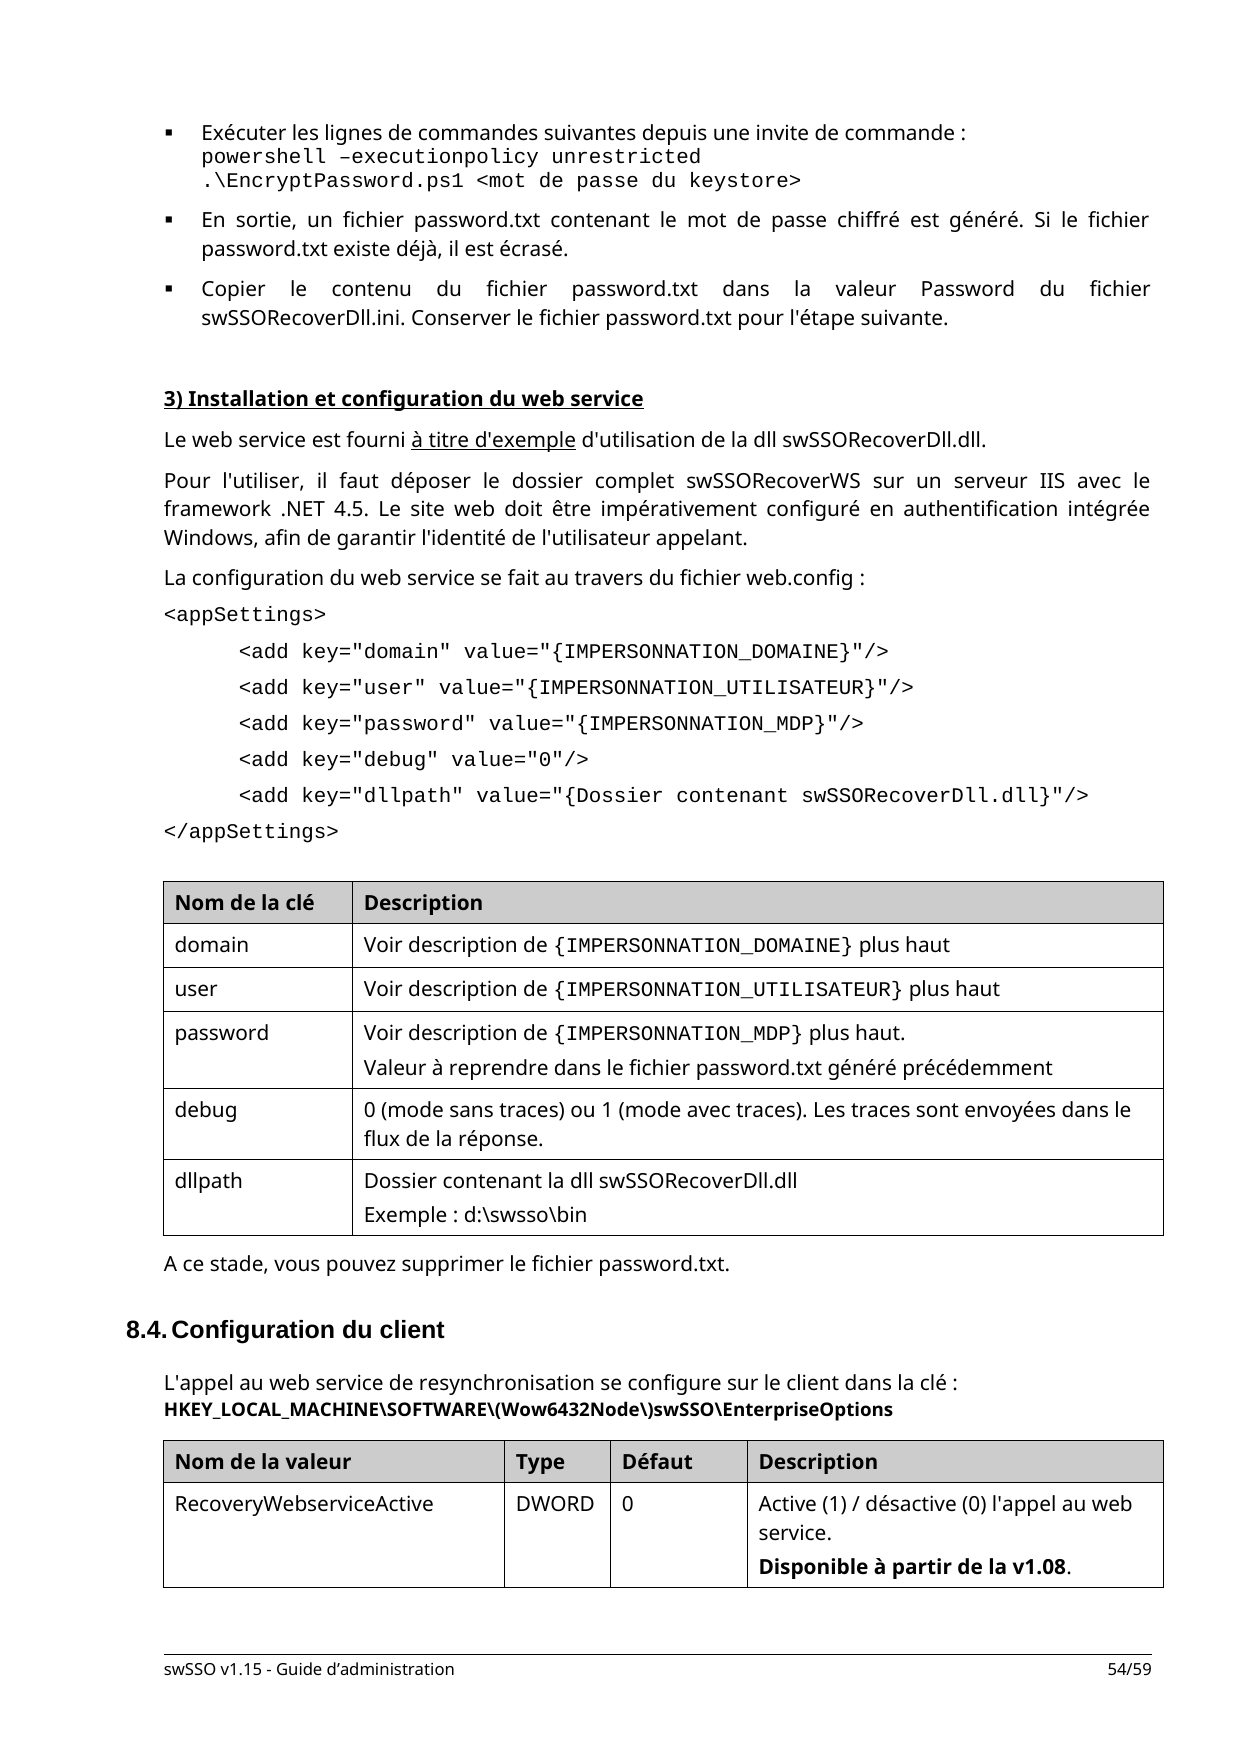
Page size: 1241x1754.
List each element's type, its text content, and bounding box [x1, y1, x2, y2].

text L'appel au web service de resynchronisation se configure sur le client dans la clé : HKEY_LOCAL_MACHINE\SOFTWARE\(Wow6432Node\)swSSO\EnterpriseOptions [164, 1368, 1152, 1422]
table_header Type [505, 1441, 610, 1482]
text <appSettings> [164, 604, 1152, 628]
table_cell debug [164, 1089, 352, 1158]
table_cell Dossier contenant la dll swSSORecoverDll.dll Exemple : d:\swsso\bin [353, 1160, 1163, 1235]
table_cell Voir description de {IMPERSONNATION_MDP} plus haut. Valeur à reprendre dans le fichier password.txt généré précédemment [353, 1012, 1163, 1088]
text 3) Installation et configuration du web service [164, 384, 1152, 412]
table_header Description [748, 1441, 1163, 1482]
table_cell DWORD [505, 1483, 610, 1587]
text La configuration du web service se fait au travers du fichier web.config : [164, 563, 1152, 592]
table_header Description [353, 882, 1163, 923]
text <add key="dllpath" value="{Dossier contenant swSSORecoverDll.dll}"/> [164, 785, 1152, 809]
table_header Défaut [611, 1441, 747, 1482]
table_cell user [164, 968, 352, 1011]
text <add key="domain" value="{IMPERSONNATION_DOMAINE}"/> [164, 641, 1152, 664]
table_header Nom de la valeur [164, 1441, 504, 1482]
table_cell 0 [611, 1483, 747, 1587]
table_header Nom de la clé [164, 882, 352, 923]
text powershell –executionpolicy unrestricted [201, 147, 1152, 170]
table_cell RecoveryWebserviceActive [164, 1483, 504, 1587]
list Copier le contenu du fichier password.txt dans la valeur Password du fichier swSSORecoverDll.ini. Conserver le fichier password.txt pour l'étape suivante. [164, 274, 1152, 331]
table_cell Voir description de {IMPERSONNATION_DOMAINE} plus haut [353, 924, 1163, 967]
text Pour l'utiliser, il faut déposer le dossier complet swSSORecoverWS sur un serveur IIS avec le framework .NET 4.5. Le site web doit être impérativement configuré en authentification intégrée Windows, afin de garantir l'identité de l'utilisateur appelant. [164, 466, 1152, 551]
table_cell 0 (mode sans traces) ou 1 (mode avec traces). Les traces sont envoyées dans le flux de la réponse. [353, 1089, 1163, 1158]
table_cell Voir description de {IMPERSONNATION_UTILISATEUR} plus haut [353, 968, 1163, 1011]
table_cell password [164, 1012, 352, 1088]
subtitle Configuration du client [126, 1314, 1152, 1343]
text <add key="user" value="{IMPERSONNATION_UTILISATEUR}"/> [164, 677, 1152, 700]
list Exécuter les lignes de commandes suivantes depuis une invite de commande : [164, 118, 1152, 147]
text A ce stade, vous pouvez supprimer le fichier password.txt. [164, 1249, 1152, 1277]
text </appSettings> [164, 821, 1152, 845]
text <add key="debug" value="0"/> [164, 749, 1152, 773]
text Le web service est fourni à titre d'exemple d'utilisation de la dll swSSORecoverDll.dll. [164, 425, 1152, 453]
text <add key="password" value="{IMPERSONNATION_MDP}"/> [164, 713, 1152, 737]
table_cell domain [164, 924, 352, 967]
text .\EncryptPassword.ps1 <mot de passe du keystore> [201, 170, 1152, 194]
table_cell Active (1) / désactive (0) l'appel au web service. Disponible à partir de la v1.08. [748, 1483, 1163, 1587]
list En sortie, un fichier password.txt contenant le mot de passe chiffré est généré. Si le fichier password.txt existe déjà, il est écrasé. [164, 206, 1152, 262]
table_cell dllpath [164, 1160, 352, 1235]
